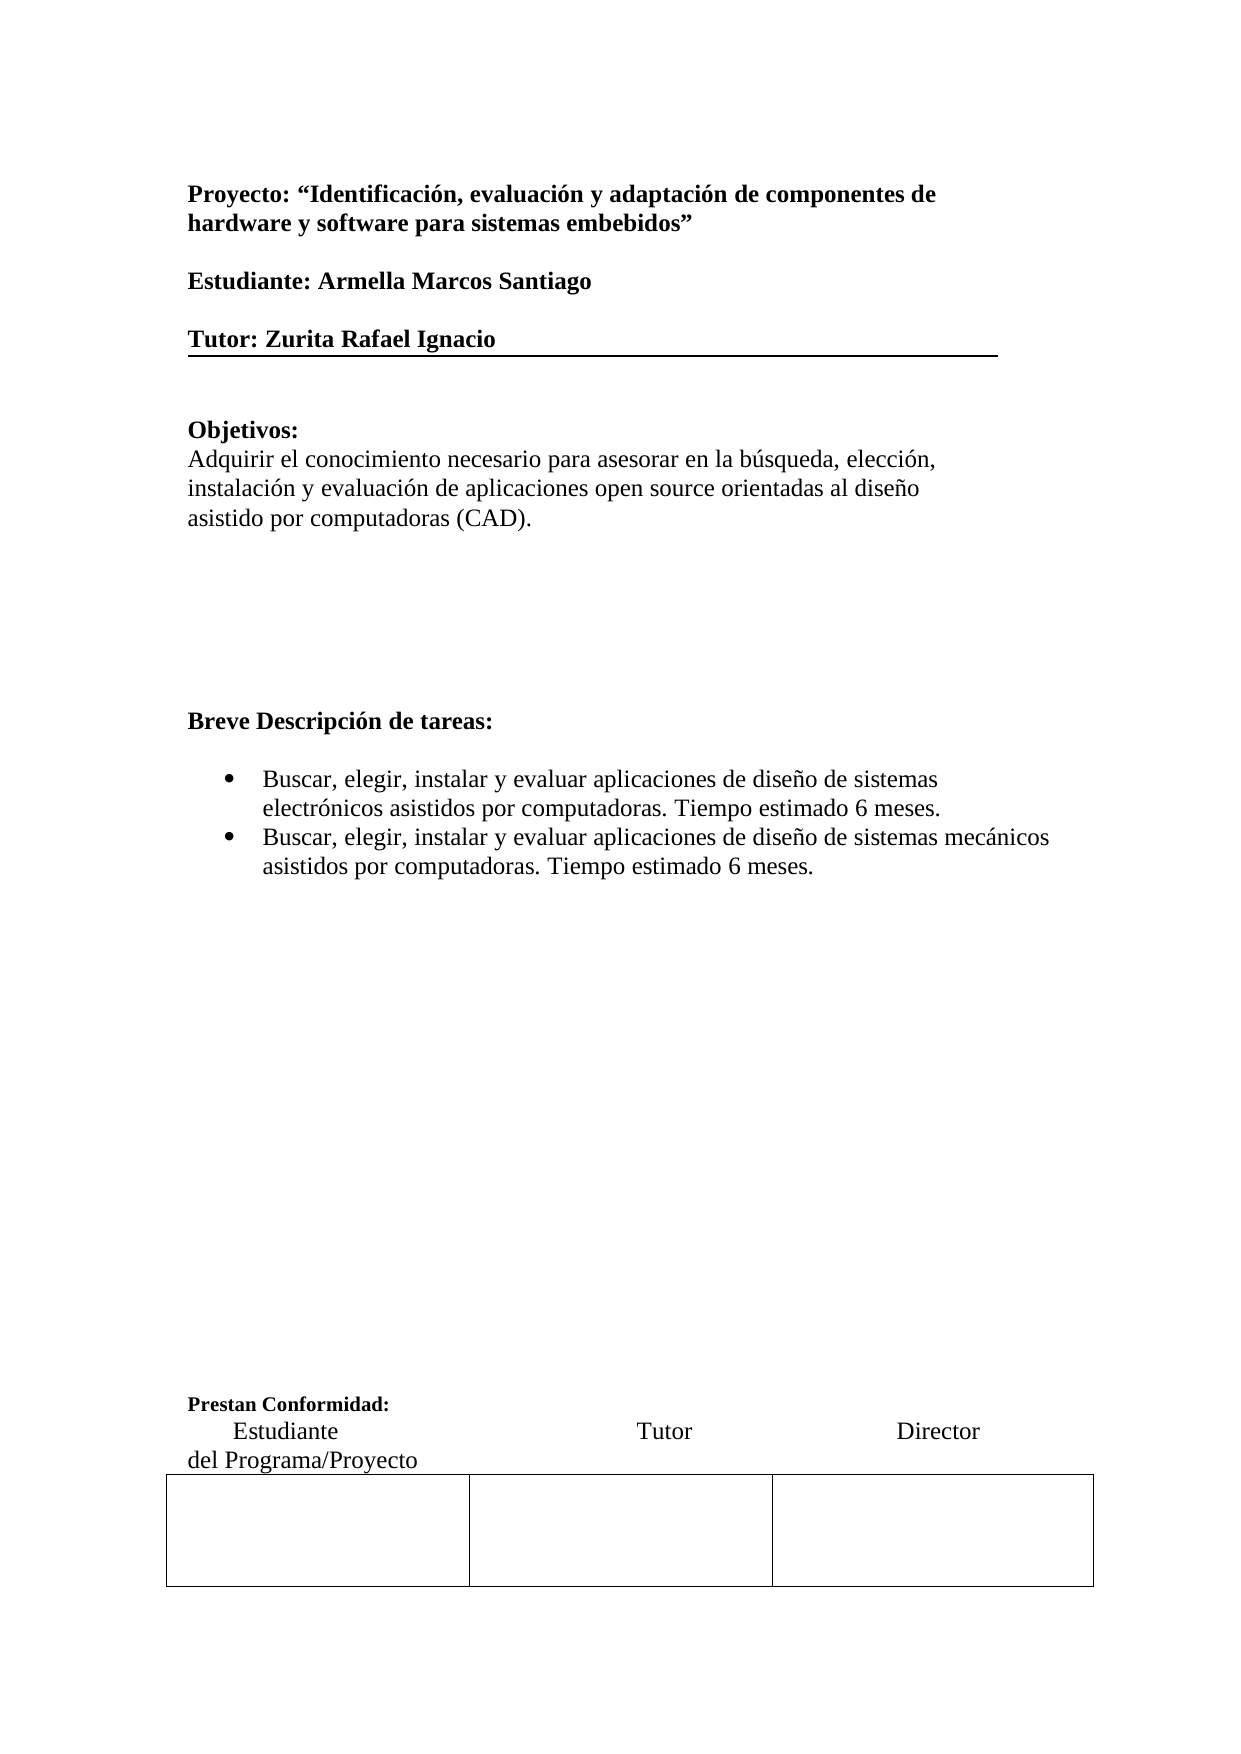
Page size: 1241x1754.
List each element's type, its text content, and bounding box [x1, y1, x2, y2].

list Adquirir el conocimiento necesario para asesorar en la búsqueda, elección, instalación y evaluación de aplicaciones open source orientadas al diseño asistido por computadoras (CAD). [187, 444, 998, 531]
table_header [470, 1475, 772, 1586]
list Estudiante: Armella Marcos Santiago [187, 266, 998, 295]
list Proyecto: “Identificación, evaluación y adaptación de componentes de hardware y software para sistemas embebidos” [187, 179, 998, 237]
list Tutor: Zurita Rafael Ignacio [187, 324, 998, 357]
list Estudiante Tutor Director del Programa/Proyecto [187, 1416, 998, 1474]
list Prestan Conformidad: [187, 1391, 998, 1416]
list Buscar, elegir, instalar y evaluar aplicaciones de diseño de sistemas electrónicos asistidos por computadoras. Tiempo estimado 6 meses. [225, 764, 1053, 822]
list Breve Descripción de tareas: [187, 706, 998, 735]
table_header [167, 1475, 469, 1586]
list Buscar, elegir, instalar y evaluar aplicaciones de diseño de sistemas mecánicos asistidos por computadoras. Tiempo estimado 6 meses. [225, 822, 1053, 880]
list Objetivos: [187, 415, 998, 444]
table_header [773, 1475, 1093, 1586]
